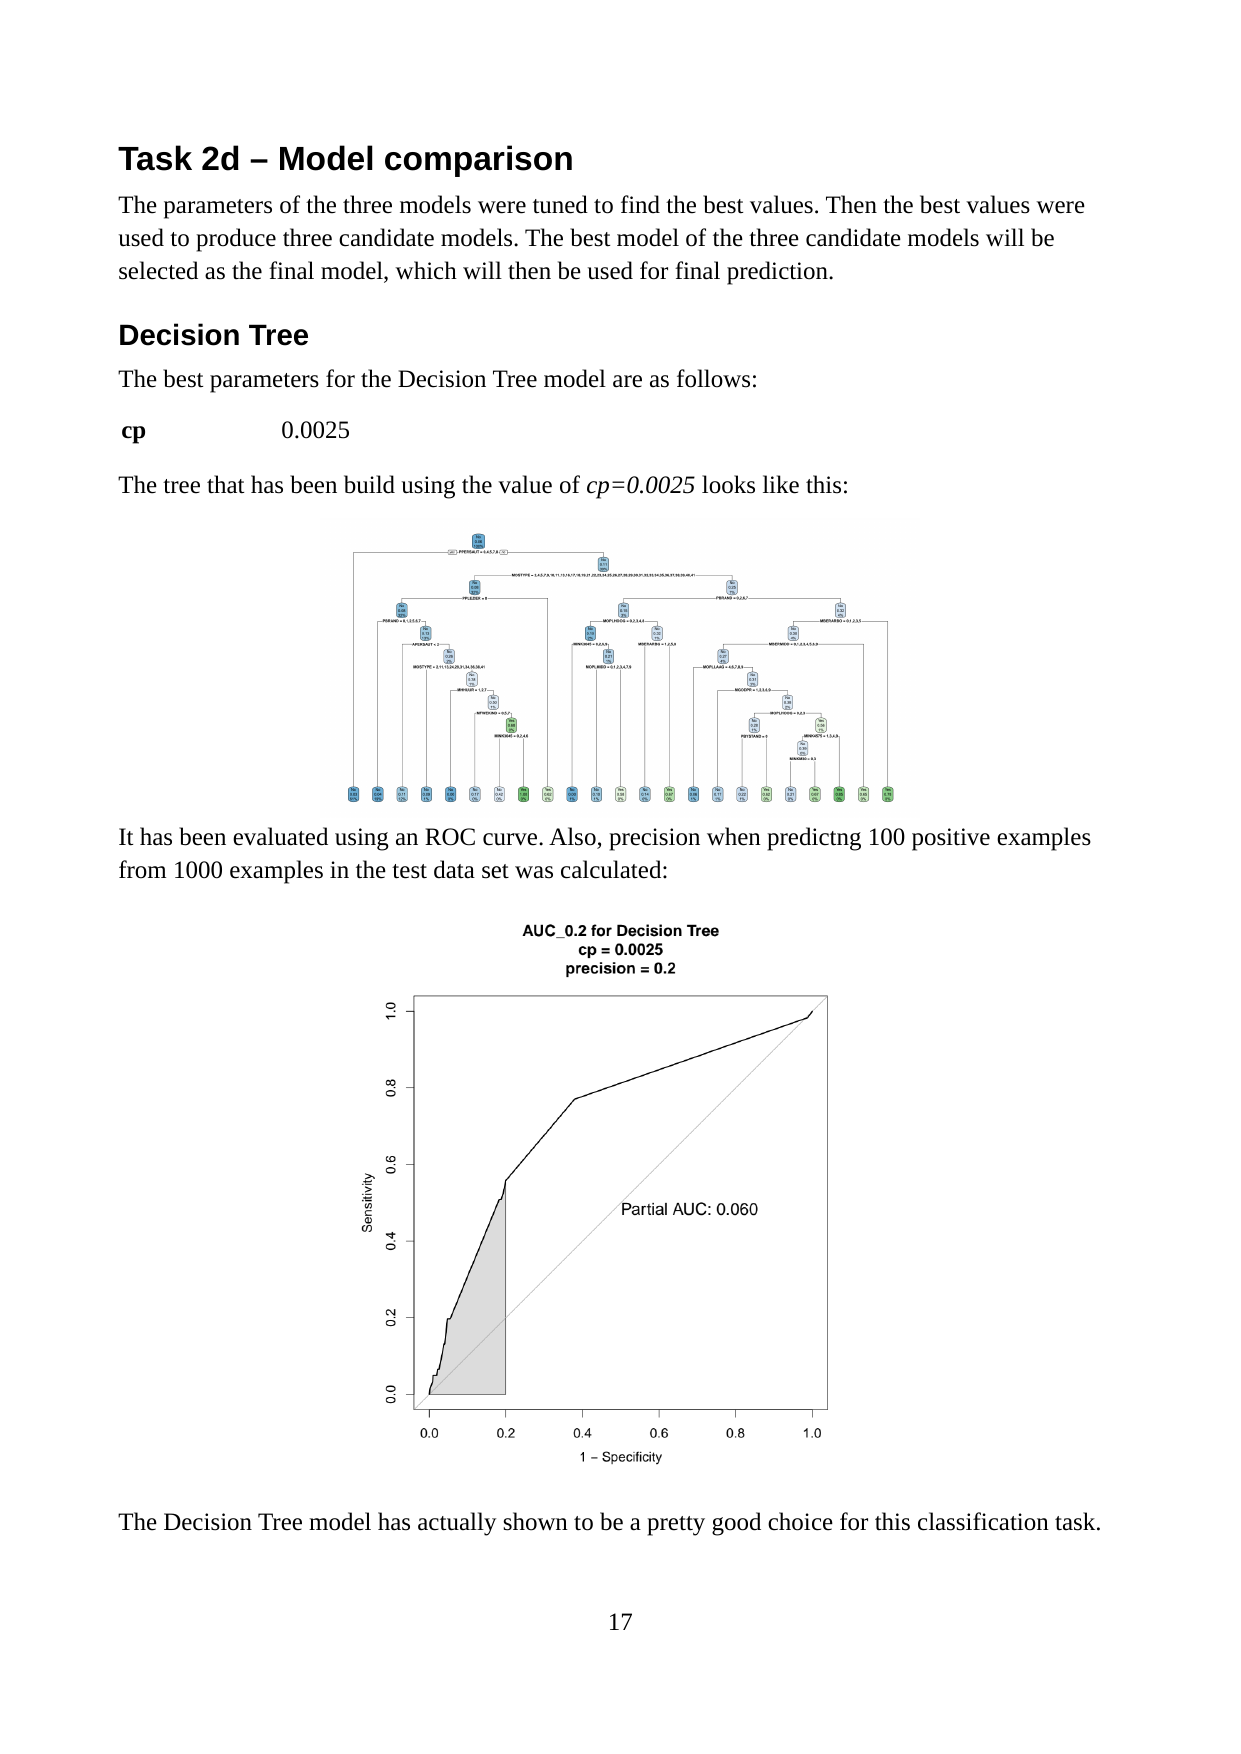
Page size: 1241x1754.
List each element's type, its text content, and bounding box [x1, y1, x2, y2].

picture [320, 902, 920, 1503]
text It has been evaluated using an ROC curve. Also, precision when predictng 100 positive examples from 1000 examples in the test data set was calculated: [118, 518, 1122, 884]
text The Decision Tree model has actually shown to be a pretty good choice for this classification task. [118, 903, 1122, 1536]
text The tree that has been build using the value of cp=0.0025 looks like this: [118, 470, 1122, 499]
table_header cp [118, 412, 221, 447]
subtitle Task 2d – Model comparison [118, 139, 1122, 178]
subtitle Decision Tree [118, 318, 1122, 352]
picture [320, 518, 920, 818]
text The parameters of the three models were tuned to find the best values. Then the best values were used to produce three candidate models. The best model of the three candidate models will be selected as the final model, which will then be used for final prediction. [118, 190, 1122, 285]
table_header 0.0025 [221, 412, 352, 447]
text The best parameters for the Decision Tree model are as follows: [118, 364, 1122, 393]
